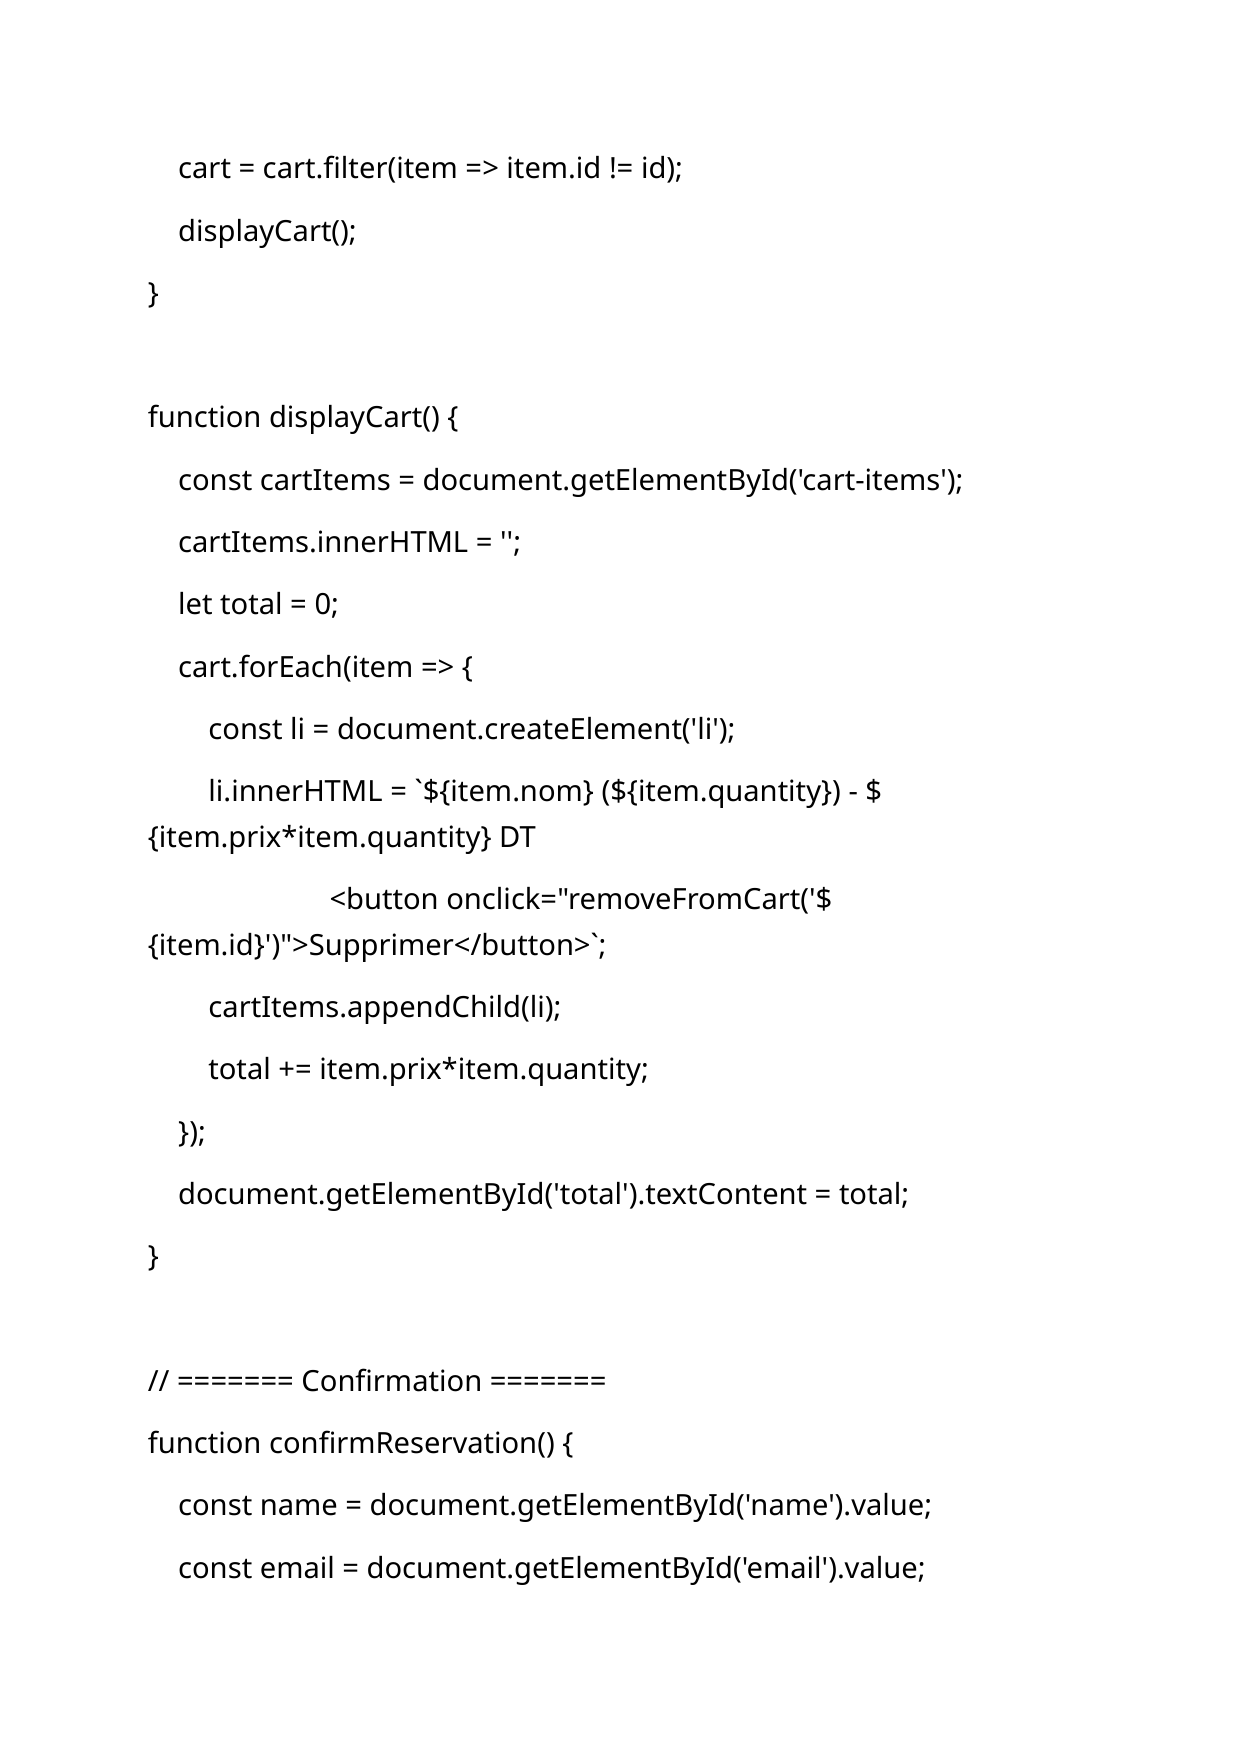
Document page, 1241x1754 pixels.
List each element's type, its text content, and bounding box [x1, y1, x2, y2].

text cartItems.innerHTML = ''; [148, 521, 1093, 561]
text const name = document.getElementById('name').value; [148, 1485, 1093, 1524]
text cart = cart.filter(item => item.id != id); [148, 148, 1093, 187]
text const li = document.createElement('li'); [148, 708, 1093, 748]
text cartItems.appendChild(li); [148, 986, 1093, 1026]
text total += item.prix*item.quantity; [148, 1049, 1093, 1088]
text function displayCart() { [148, 397, 1093, 436]
text li.innerHTML = `${item.nom} (${item.quantity}) - ${item.prix*item.quantity} DT [148, 771, 1093, 856]
text document.getElementById('total').textContent = total; [148, 1173, 1093, 1213]
text cart.forEach(item => { [148, 646, 1093, 686]
text <button onclick="removeFromCart('${item.id}')">Supprimer</button>`; [148, 878, 1093, 964]
text function confirmReservation() { [148, 1422, 1093, 1462]
text }); [148, 1111, 1093, 1151]
text } [148, 1236, 1093, 1275]
text // ======= Confirmation ======= [148, 1360, 1093, 1400]
text displayCart(); [148, 210, 1093, 249]
text let total = 0; [148, 584, 1093, 623]
text const cartItems = document.getElementById('cart-items'); [148, 459, 1093, 499]
text const email = document.getElementById('email').value; [148, 1547, 1093, 1587]
text } [148, 272, 1093, 312]
